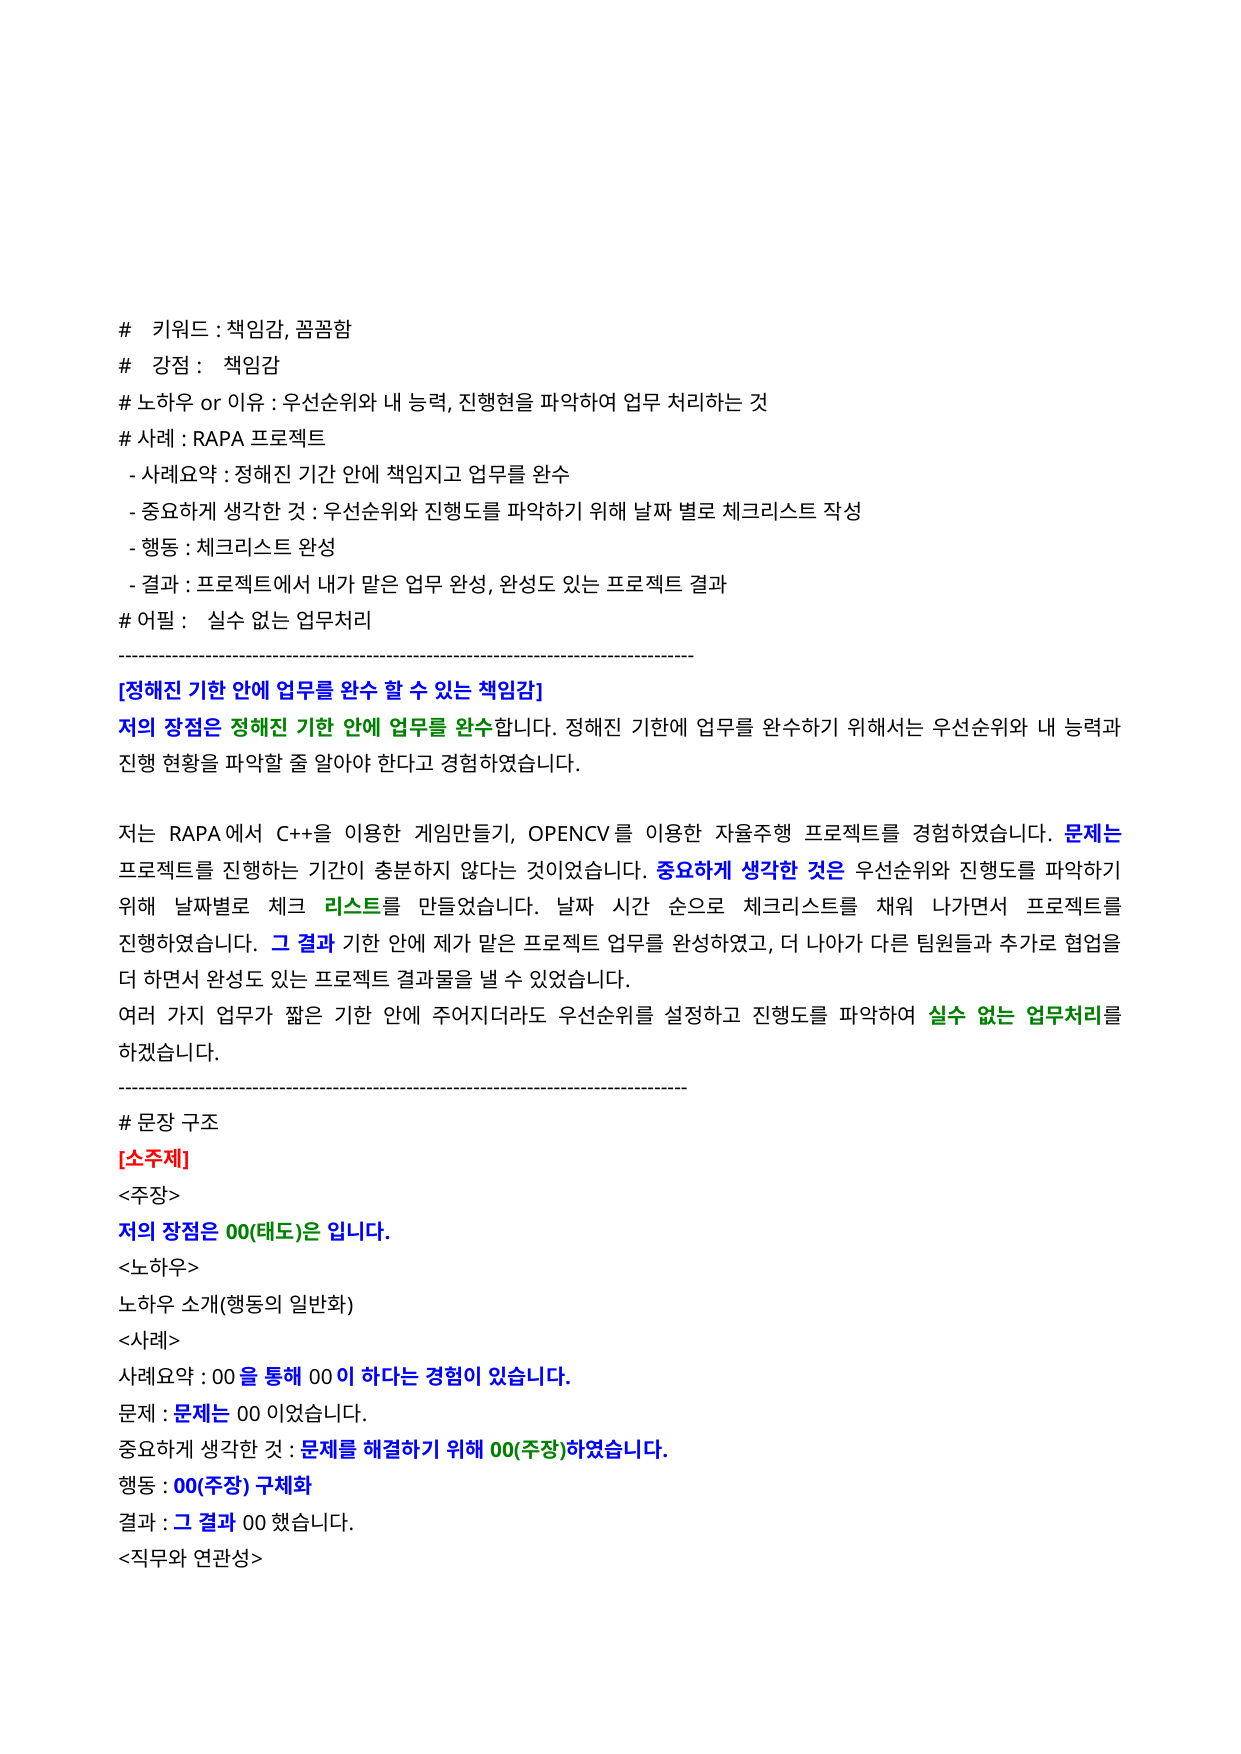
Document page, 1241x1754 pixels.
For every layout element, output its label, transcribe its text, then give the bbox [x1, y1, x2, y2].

text - 결과 : 프로젝트에서 내가 맡은 업무 완성, 완성도 있는 프로젝트 결과 [118, 568, 1122, 598]
text 저는 RAPA에서 C++을 이용한 게임만들기, OPENCV를 이용한 자율주행 프로젝트를 경험하였습니다. 문제는 프로젝트를 진행하는 기간이 충분하지 않다는 것이었습니다. 중요하게 생각한 것은 우선순위와 진행도를 파악하기 위해 날짜별로 체크 리스트를 만들었습니다. 날짜 시간 순으로 체크리스트를 채워 나가면서 프로젝트를 진행하였습니다. 그 결과 기한 안에 제가 맡은 프로젝트 업무를 완성하였고, 더 나아가 다른 팀원들과 추가로 협업을 더 하면서 완성도 있는 프로젝트 결과물을 낼 수 있었습니다. [118, 818, 1122, 993]
text 사례요약 : 00을 통해 00이 하다는 경험이 있습니다. [118, 1361, 1122, 1391]
text 결과 : 그 결과 00 했습니다. [118, 1506, 1122, 1536]
text <사례> [118, 1324, 1122, 1354]
text ------------------------------------------------------------------------------------- [118, 1072, 1122, 1101]
text # 문장 구조 [118, 1106, 1122, 1136]
text <노하우> [118, 1252, 1122, 1282]
text # 사례 : RAPA 프로젝트 [118, 422, 1122, 453]
text 저의 장점은 00(태도)은 입니다. [118, 1215, 1122, 1246]
text # 강점 : 책임감 [118, 350, 1122, 380]
text <직무와 연관성> [118, 1542, 1122, 1573]
text - 행동 : 체크리스트 완성 [118, 531, 1122, 562]
text [소주제] [118, 1142, 1122, 1173]
text # 노하우 or 이유 : 우선순위와 내 능력, 진행현을 파악하여 업무 처리하는 것 [118, 386, 1122, 416]
text # 어필 : 실수 없는 업무처리 [118, 604, 1122, 634]
text 여러 가지 업무가 짧은 기한 안에 주어지더라도 우선순위를 설정하고 진행도를 파악하여 실수 없는 업무처리를 하겠습니다. [118, 999, 1122, 1066]
text 행동 : 00(주장) 구체화 [118, 1470, 1122, 1500]
text # 키워드 : 책임감, 꼼꼼함 [118, 313, 1122, 344]
text 노하우 소개(행동의 일반화) [118, 1288, 1122, 1318]
text - 사례요약 : 정해진 기간 안에 책임지고 업무를 완수 [118, 459, 1122, 489]
text 문제 : 문제는 00 이었습니다. [118, 1397, 1122, 1427]
text -------------------------------------------------------------------------------------- [118, 641, 1122, 669]
text 중요하게 생각한 것 : 문제를 해결하기 위해 00(주장)하였습니다. [118, 1433, 1122, 1464]
text 저의 장점은 정해진 기한 안에 업무를 완수합니다. 정해진 기한에 업무를 완수하기 위해서는 우선순위와 내 능력과 진행 현황을 파악할 줄 알아야 한다고 경험하였습니다. [118, 711, 1122, 778]
text [정해진 기한 안에 업무를 완수 할 수 있는 책임감] [118, 674, 1122, 705]
text <주장> [118, 1179, 1122, 1209]
text - 중요하게 생각한 것 : 우선순위와 진행도를 파악하기 위해 날짜 별로 체크리스트 작성 [118, 495, 1122, 525]
